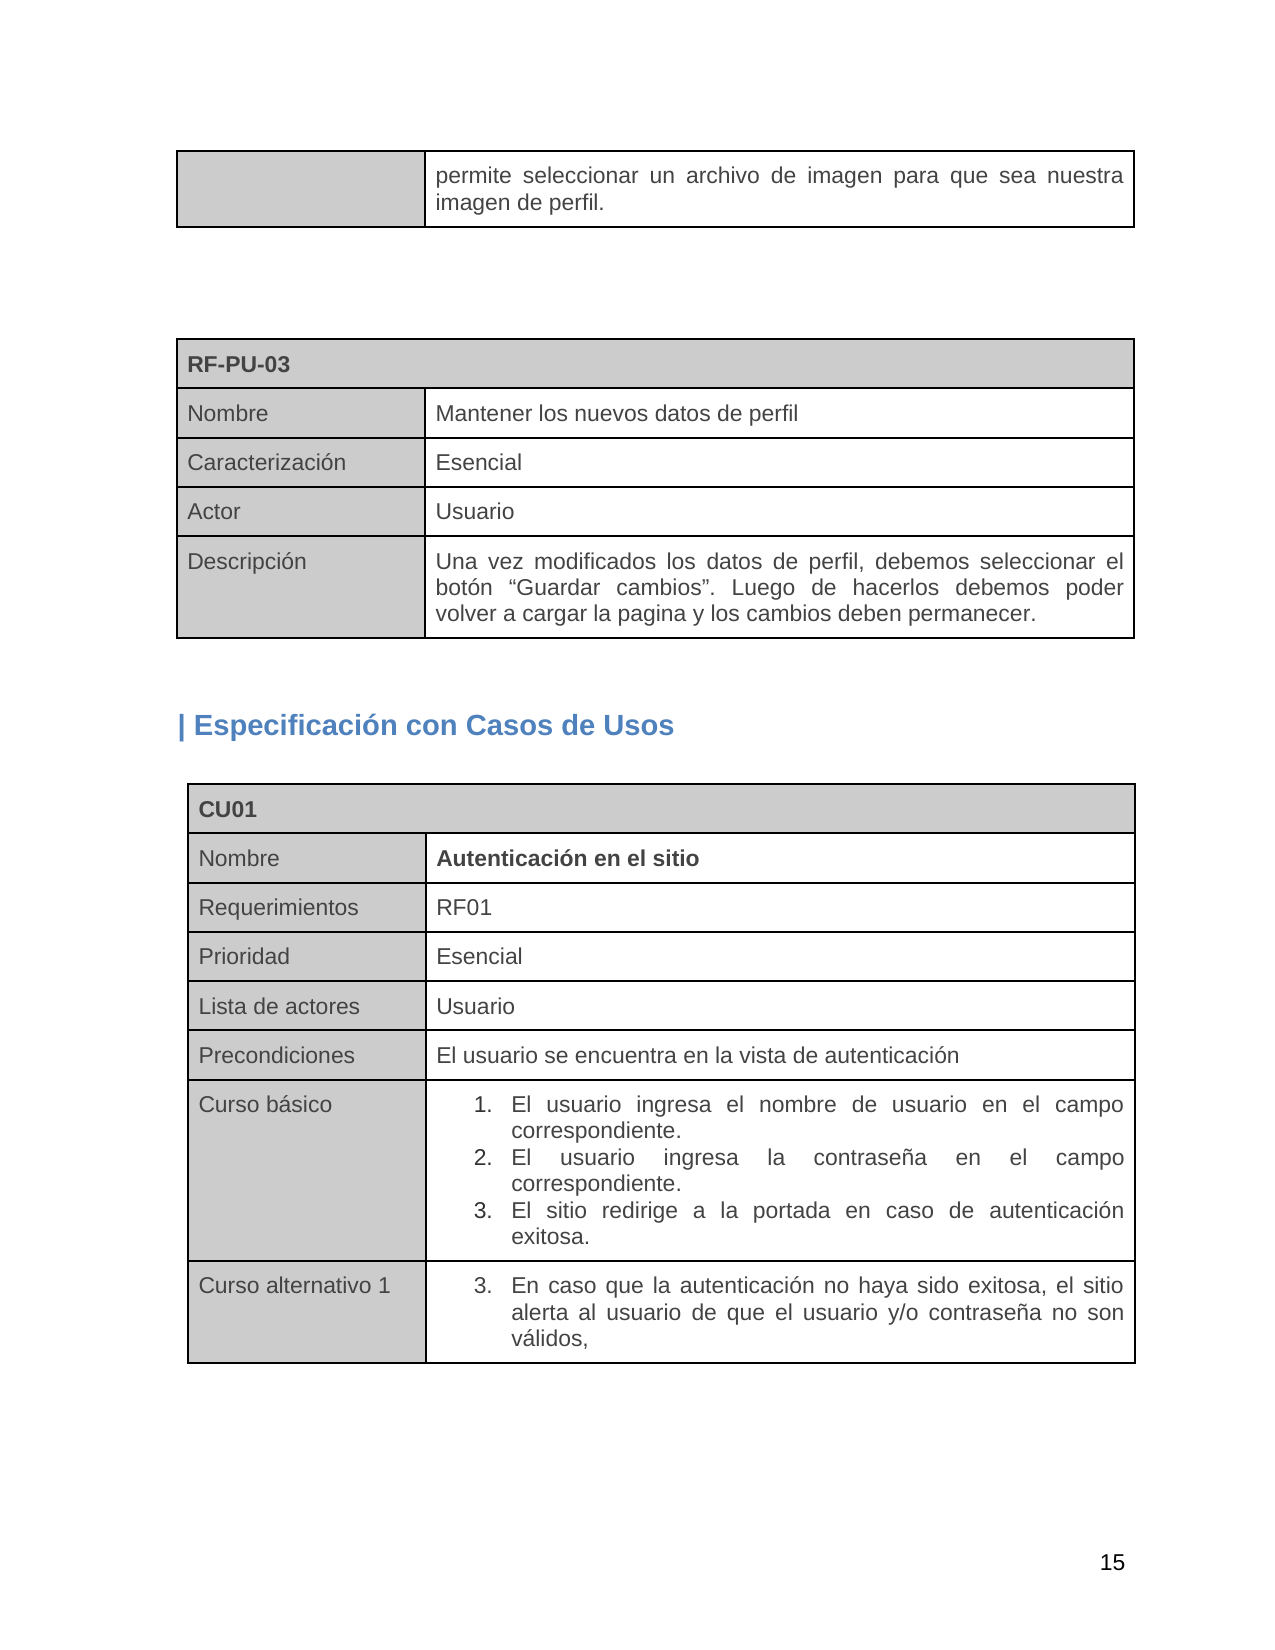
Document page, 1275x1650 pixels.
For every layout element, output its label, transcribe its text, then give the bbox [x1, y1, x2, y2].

table_cell permite seleccionar un archivo de imagen para que sea nuestra imagen de perfil. [426, 152, 1133, 226]
table_cell [178, 152, 424, 226]
table_cell Curso alternativo 1 [189, 1262, 425, 1362]
table_cell Esencial [427, 933, 1134, 980]
table_cell Nombre [189, 834, 425, 882]
table_cell Descripción [178, 537, 424, 637]
table_cell Requerimientos [189, 884, 425, 931]
table_cell Mantener los nuevos datos de perfil [426, 389, 1133, 437]
subtitle | Especificación con Casos de Usos [177, 708, 804, 775]
table_cell Caracterización [178, 439, 424, 486]
table_cell Prioridad [189, 933, 425, 980]
table_cell Actor [178, 488, 424, 535]
table_cell Autenticación en el sitio [427, 834, 1134, 882]
table_cell Una vez modificados los datos de perfil, debemos seleccionar el botón “Guardar cambios”. Luego de hacerlos debemos poder volver a cargar la pagina y los cambios deben permanecer. [426, 537, 1133, 637]
table_cell En caso que la autenticación no haya sido exitosa, el sitio alerta al usuario de que el usuario y/o contraseña no son válidos, [427, 1262, 1134, 1362]
table_cell Usuario [426, 488, 1133, 535]
table_cell RF01 [427, 884, 1134, 931]
table_cell Precondiciones [189, 1031, 425, 1079]
table_cell El usuario ingresa el nombre de usuario en el campo correspondiente. El usuario ingresa la contraseña en el campo correspondiente. El sitio redirige a la portada en caso de autenticación exitosa. [427, 1081, 1134, 1260]
table_cell El usuario se encuentra en la vista de autenticación [427, 1031, 1134, 1079]
table_cell Esencial [426, 439, 1133, 486]
table_header CU01 [189, 785, 1134, 832]
table_cell Curso básico [189, 1081, 425, 1260]
table_cell Nombre [178, 389, 424, 437]
table_cell Lista de actores [189, 982, 425, 1029]
table_cell Usuario [427, 982, 1134, 1029]
table_header RF-PU-03 [178, 340, 1133, 387]
